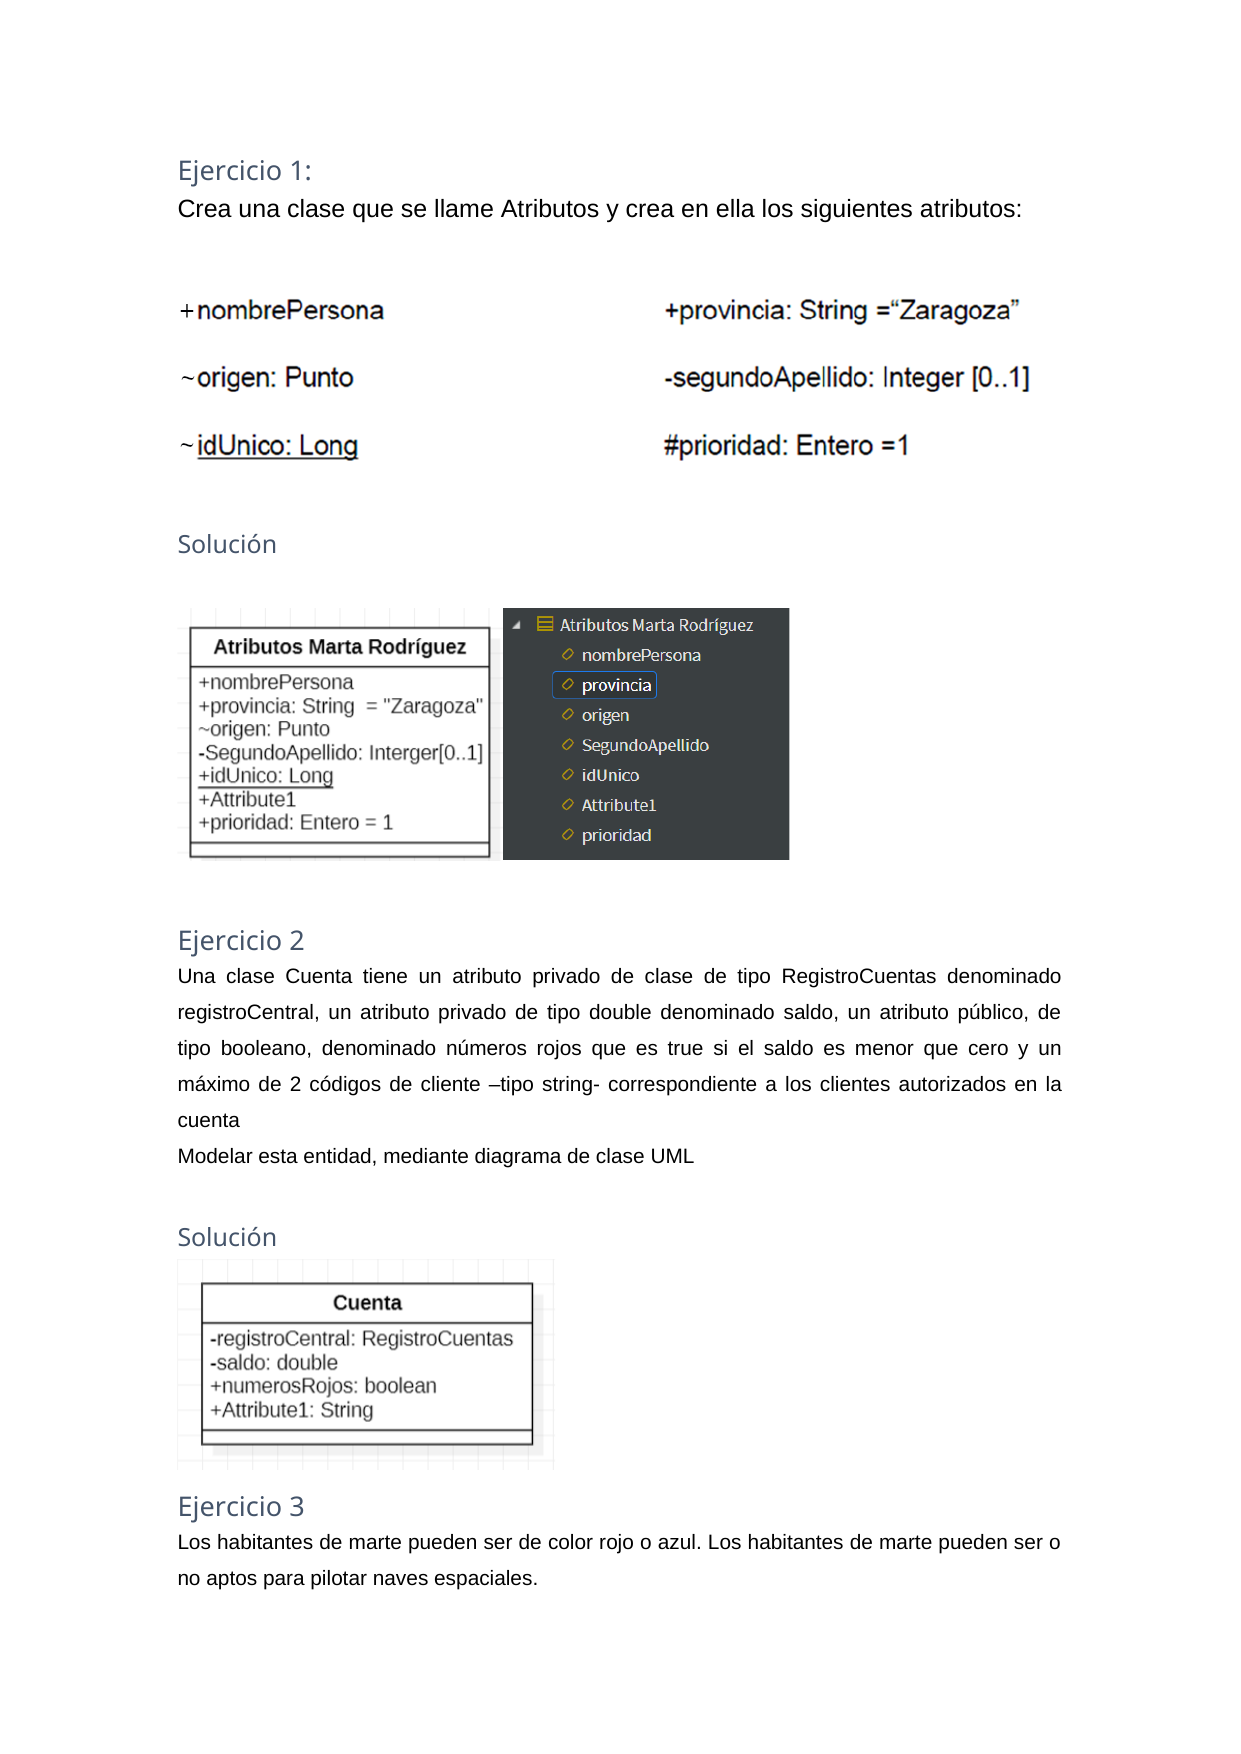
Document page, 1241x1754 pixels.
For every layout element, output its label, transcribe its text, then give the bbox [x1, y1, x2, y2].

subtitle Ejercicio 2 [177, 922, 1063, 959]
text Una clase Cuenta tiene un atributo privado de clase de tipo RegistroCuentas denominado registroCentral, un atributo privado de tipo double denominado saldo, un atributo público, de tipo booleano, denominado números rojos que es true si el saldo es menor que cero y un máximo de 2 códigos de cliente –tipo string- correspondiente a los clientes autorizados en la cuenta [177, 964, 1063, 1132]
subtitle Solución [177, 527, 1063, 561]
subtitle Solución [177, 1220, 1063, 1254]
subtitle Ejercicio 1: [177, 152, 1063, 189]
text Crea una clase que se llame Atributos y crea en ella los siguientes atributos: [177, 194, 1063, 223]
subtitle Ejercicio 3 [177, 1488, 1063, 1524]
text Los habitantes de marte pueden ser de color rojo o azul. Los habitantes de marte pueden ser o no aptos para pilotar naves espaciales. [177, 1530, 1063, 1590]
text Modelar esta entidad, mediante diagrama de clase UML [177, 1144, 1063, 1168]
